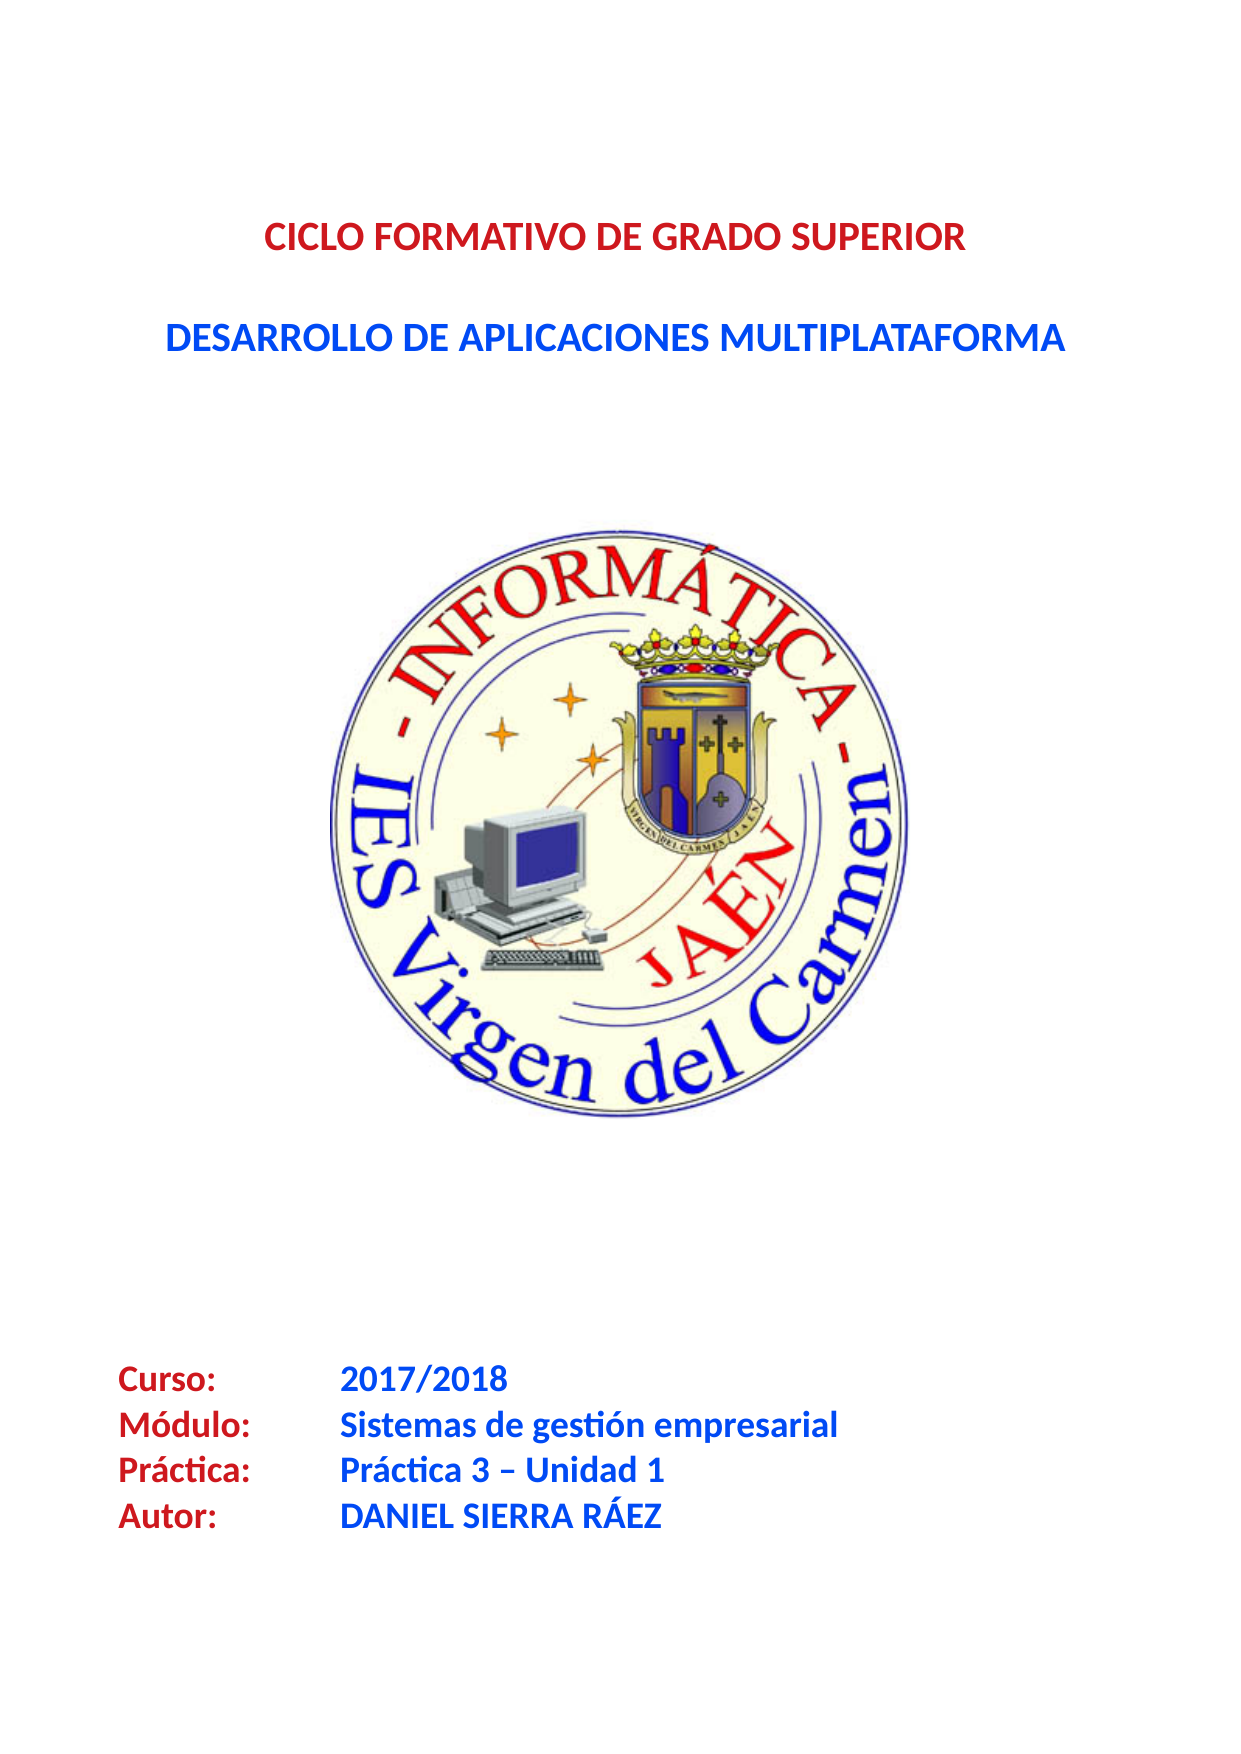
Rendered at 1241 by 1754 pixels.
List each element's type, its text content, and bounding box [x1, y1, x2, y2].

picture [330, 483, 911, 1120]
text DESARROLLO DE APLICACIONES MULTIPLATAFORMA [118, 311, 1122, 362]
text Curso: 2017/2018 [118, 1355, 1122, 1401]
text CICLO FORMATIVO DE GRADO SUPERIOR [118, 210, 1122, 261]
text Autor: DANIEL SIERRA RÁEZ [118, 1492, 1122, 1538]
text Práctica: Práctica 3 – Unidad 1 [118, 1446, 1122, 1492]
text Módulo: Sistemas de gestión empresarial [118, 1401, 1122, 1446]
